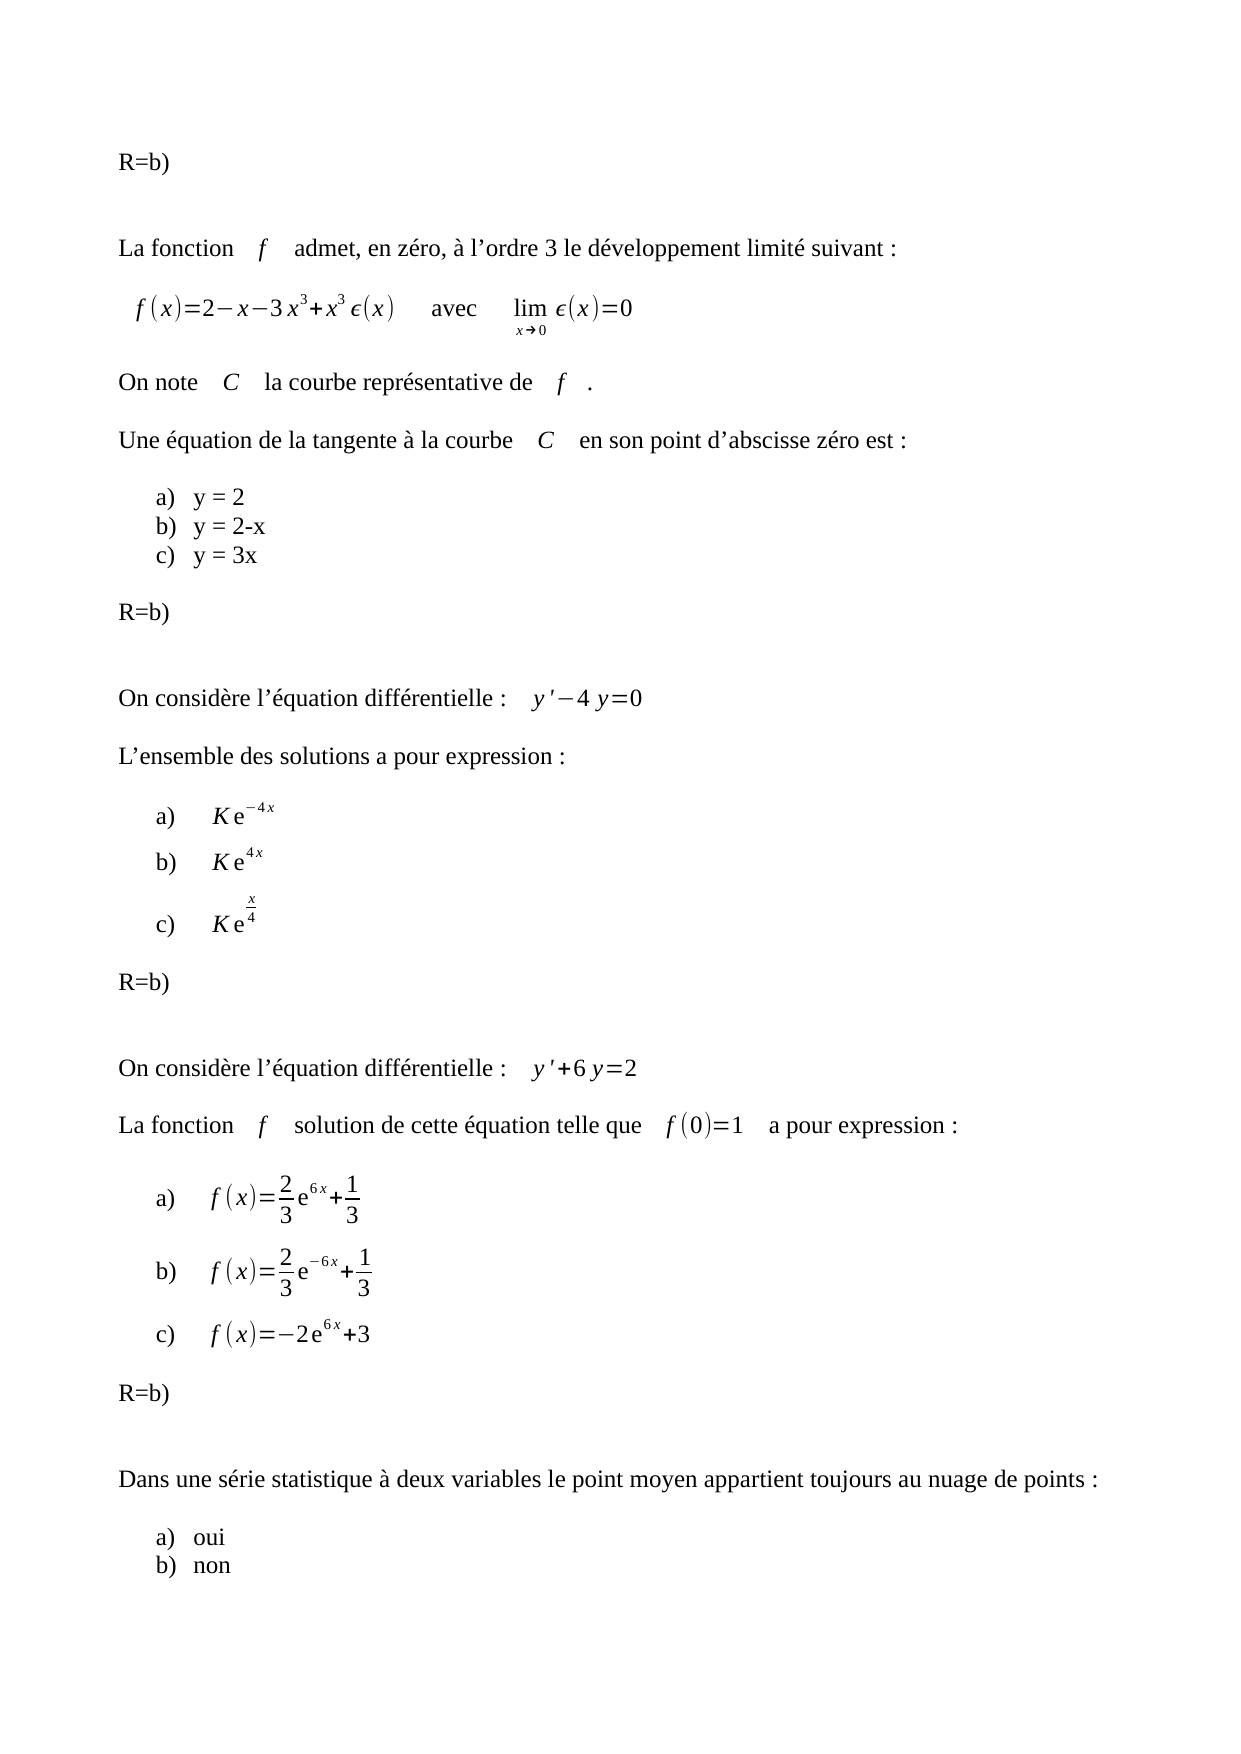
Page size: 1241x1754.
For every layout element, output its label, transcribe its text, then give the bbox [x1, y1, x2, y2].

text La fonction solution de cette équation telle que a pour expression : [118, 1110, 1122, 1141]
text avec [118, 291, 1122, 338]
list y = 2-x [156, 511, 1122, 540]
list y = 2 [156, 482, 1122, 511]
text Dans une série statistique à deux variables le point moyen appartient toujours au nuage de points : [118, 1464, 1122, 1493]
text R=b) [118, 147, 1122, 176]
text R=b) [118, 967, 1122, 995]
text R=b) [118, 597, 1122, 626]
text La fonction admet, en zéro, à l’ordre 3 le développement limité suivant : [118, 233, 1122, 262]
text On considère l’équation différentielle : [118, 1053, 1122, 1082]
text R=b) [118, 1378, 1122, 1407]
text On considère l’équation différentielle : [118, 683, 1122, 712]
list oui [156, 1522, 1122, 1550]
list non [156, 1550, 1122, 1579]
text Une équation de la tangente à la courbe en son point d’abscisse zéro est : [118, 425, 1122, 453]
text On note la courbe représentative de . [118, 367, 1122, 396]
text L’ensemble des solutions a pour expression : [118, 741, 1122, 770]
list y = 3x [156, 540, 1122, 568]
